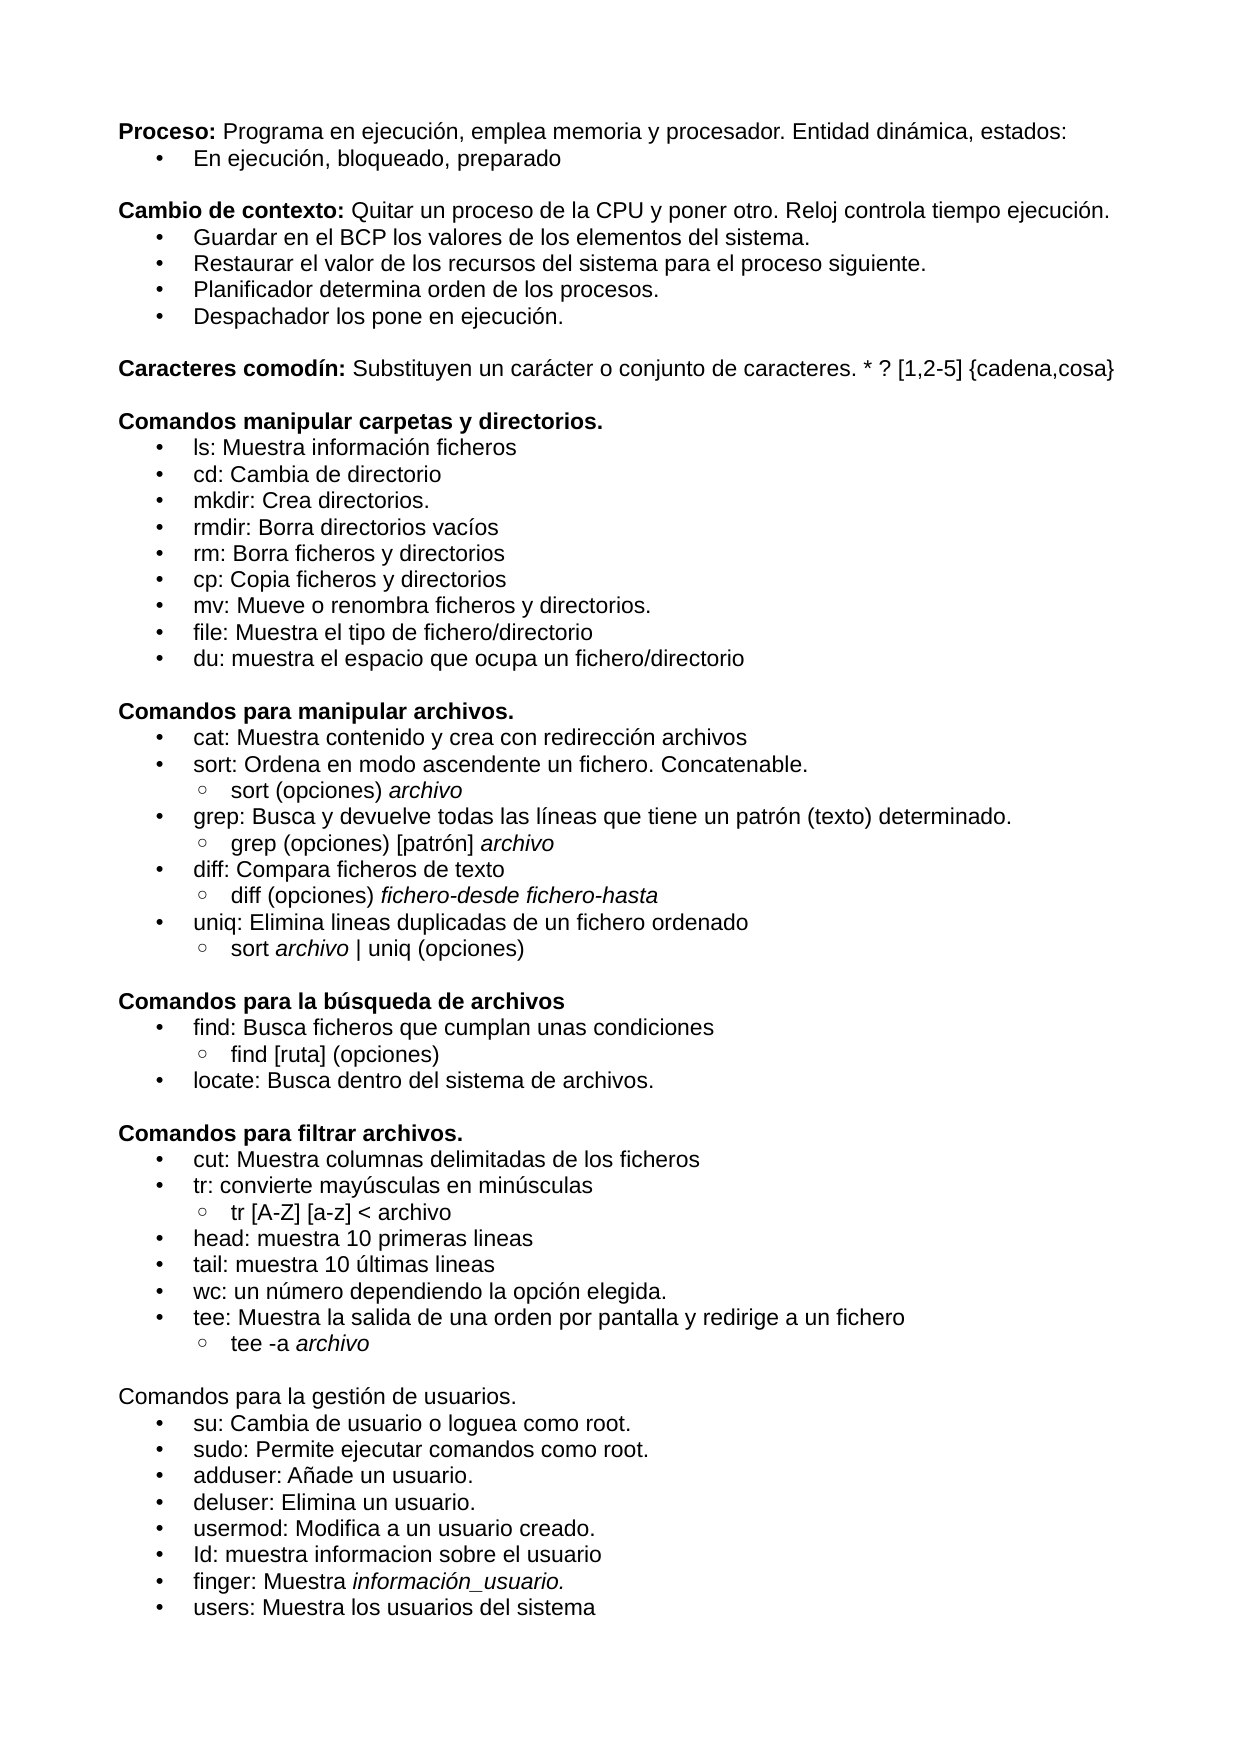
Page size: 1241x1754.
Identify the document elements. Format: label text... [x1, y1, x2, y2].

text Caracteres comodín: Substituyen un carácter o conjunto de caracteres. * ? [1,2-5] {cadena,cosa} [118, 355, 1122, 382]
list Guardar en el BCP los valores de los elementos del sistema. [156, 223, 1122, 250]
list cut: Muestra columnas delimitadas de los ficheros [156, 1146, 1122, 1172]
text Comandos para manipular archivos. [118, 698, 1122, 724]
list tee: Muestra la salida de una orden por pantalla y redirige a un fichero [156, 1304, 1122, 1330]
list ls: Muestra información ficheros [156, 434, 1122, 461]
list sort archivo | uniq (opciones) [193, 935, 1122, 961]
text Cambio de contexto: Quitar un proceso de la CPU y poner otro. Reloj controla tiempo ejecución. [118, 197, 1122, 223]
list du: muestra el espacio que ocupa un fichero/directorio [156, 645, 1122, 672]
text Comandos para filtrar archivos. [118, 1119, 1122, 1146]
list Id: muestra informacion sobre el usuario [156, 1541, 1122, 1568]
list Planificador determina orden de los procesos. [156, 276, 1122, 303]
list users: Muestra los usuarios del sistema [156, 1594, 1122, 1620]
list mv: Mueve o renombra ficheros y directorios. [156, 592, 1122, 619]
text Proceso: Programa en ejecución, emplea memoria y procesador. Entidad dinámica, estados: [118, 118, 1122, 144]
list diff: Compara ficheros de texto [156, 856, 1122, 882]
list Restaurar el valor de los recursos del sistema para el proceso siguiente. [156, 250, 1122, 276]
list cat: Muestra contenido y crea con redirección archivos [156, 724, 1122, 751]
list grep (opciones) [patrón] archivo [193, 830, 1122, 856]
list head: muestra 10 primeras lineas [156, 1225, 1122, 1251]
list rmdir: Borra directorios vacíos [156, 513, 1122, 540]
text Comandos para la gestión de usuarios. [118, 1383, 1122, 1409]
list tee -a archivo [193, 1330, 1122, 1357]
list diff (opciones) fichero-desde fichero-hasta [193, 882, 1122, 909]
list su: Cambia de usuario o loguea como root. [156, 1409, 1122, 1436]
text Comandos manipular carpetas y directorios. [118, 408, 1122, 434]
list En ejecución, bloqueado, preparado [156, 144, 1122, 171]
list usermod: Modifica a un usuario creado. [156, 1515, 1122, 1541]
list mkdir: Crea directorios. [156, 487, 1122, 513]
list Despachador los pone en ejecución. [156, 303, 1122, 329]
list file: Muestra el tipo de fichero/directorio [156, 619, 1122, 645]
text Comandos para la búsqueda de archivos [118, 988, 1122, 1014]
list rm: Borra ficheros y directorios [156, 540, 1122, 566]
list find [ruta] (opciones) [193, 1041, 1122, 1067]
list wc: un número dependiendo la opción elegida. [156, 1278, 1122, 1304]
list cp: Copia ficheros y directorios [156, 566, 1122, 592]
list deluser: Elimina un usuario. [156, 1488, 1122, 1515]
list cd: Cambia de directorio [156, 461, 1122, 487]
list uniq: Elimina lineas duplicadas de un fichero ordenado [156, 909, 1122, 935]
list find: Busca ficheros que cumplan unas condiciones [156, 1014, 1122, 1041]
list tr: convierte mayúsculas en minúsculas [156, 1172, 1122, 1199]
list sudo: Permite ejecutar comandos como root. [156, 1436, 1122, 1462]
list adduser: Añade un usuario. [156, 1462, 1122, 1488]
list tail: muestra 10 últimas lineas [156, 1251, 1122, 1278]
list sort: Ordena en modo ascendente un fichero. Concatenable. [156, 751, 1122, 777]
list locate: Busca dentro del sistema de archivos. [156, 1067, 1122, 1093]
list tr [A-Z] [a-z] < archivo [193, 1199, 1122, 1225]
list sort (opciones) archivo [193, 777, 1122, 803]
list finger: Muestra información_usuario. [156, 1568, 1122, 1594]
list grep: Busca y devuelve todas las líneas que tiene un patrón (texto) determinado. [156, 803, 1122, 830]
